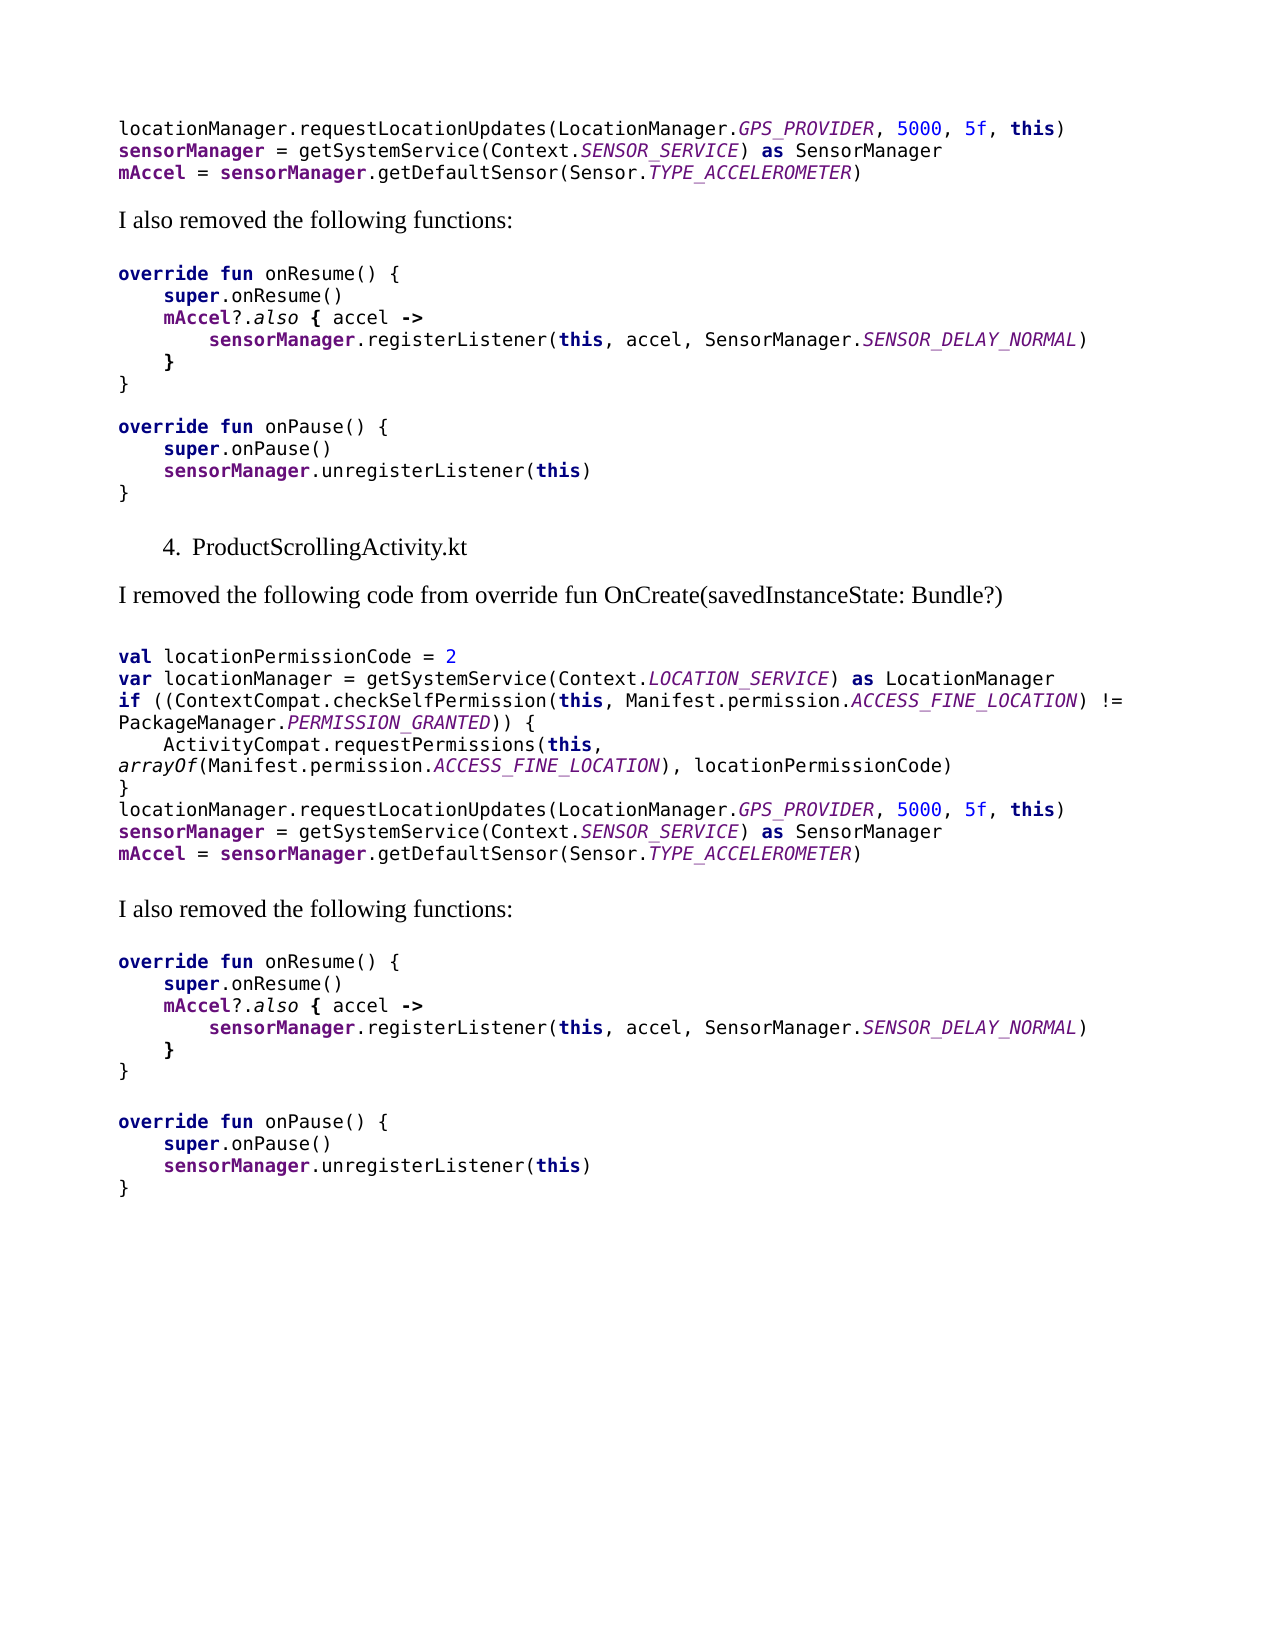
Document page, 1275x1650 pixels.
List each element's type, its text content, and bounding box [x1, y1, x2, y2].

list ProductScrollingActivity.kt [162, 532, 1157, 561]
text override fun onResume() { super.onResume() mAccel?.also { accel -> sensorManager.registerListener(this, accel, SensorManager.SENSOR_DELAY_NORMAL) } } override fun onPause() { super.onPause() sensorManager.unregisterListener(this) } [118, 263, 1157, 504]
text I removed the following code from override fun OnCreate(savedInstanceState: Bundle?) [118, 580, 1157, 609]
text I also removed the following functions: [118, 206, 1157, 234]
text locationManager.requestLocationUpdates(LocationManager.GPS_PROVIDER, 5000, 5f, this) sensorManager = getSystemService(Context.SENSOR_SERVICE) as SensorManager mAccel = sensorManager.getDefaultSensor(Sensor.TYPE_ACCELEROMETER) [118, 118, 1157, 184]
text val locationPermissionCode = 2 var locationManager = getSystemService(Context.LOCATION_SERVICE) as LocationManager if ((ContextCompat.checkSelfPermission(this, Manifest.permission.ACCESS_FINE_LOCATION) != PackageManager.PERMISSION_GRANTED)) { ActivityCompat.requestPermissions(this, arrayOf(Manifest.permission.ACCESS_FINE_LOCATION), locationPermissionCode) } locationManager.requestLocationUpdates(LocationManager.GPS_PROVIDER, 5000, 5f, this) sensorManager = getSystemService(Context.SENSOR_SERVICE) as SensorManager mAccel = sensorManager.getDefaultSensor(Sensor.TYPE_ACCELEROMETER) [118, 646, 1157, 865]
text override fun onResume() { super.onResume() mAccel?.also { accel -> sensorManager.registerListener(this, accel, SensorManager.SENSOR_DELAY_NORMAL) } } override fun onPause() { super.onPause() sensorManager.unregisterListener(this) } [118, 951, 1157, 1199]
text I also removed the following functions: [118, 894, 1157, 922]
